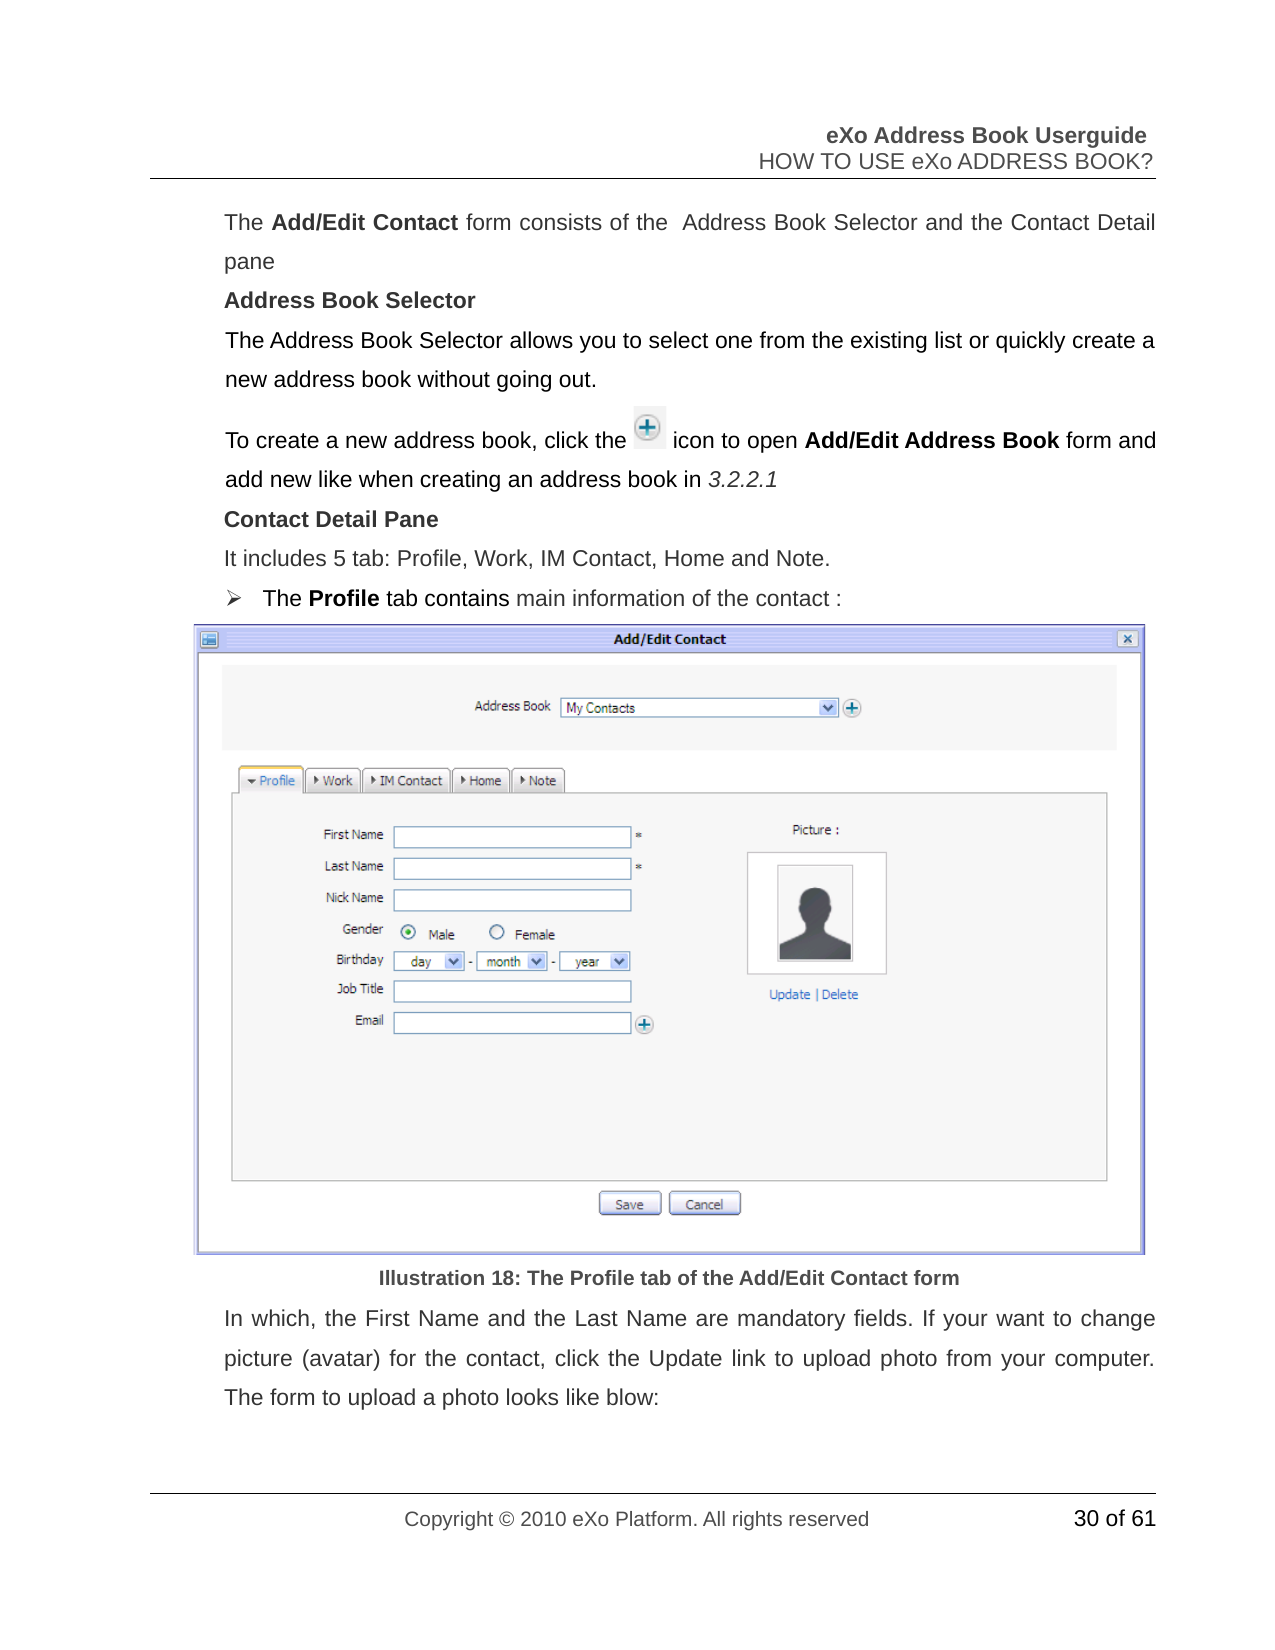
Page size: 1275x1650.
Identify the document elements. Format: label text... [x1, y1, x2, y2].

list The Address Book Selector allows you to select one from the existing list or quickly create a new address book without going out. [187, 327, 1156, 393]
picture [193, 624, 1146, 1255]
text The Add/Edit Contact form consists of the Address Book Selector and the Contact Detail pane [224, 208, 1156, 274]
picture [633, 406, 667, 449]
text In which, the First Name and the Last Name are mandatory fields. If your want to change picture (avatar) for the contact, click the Update link to upload photo from your computer. The form to upload a photo looks like blow: [194, 624, 1156, 1411]
text Address Book Selector [150, 287, 1156, 314]
text Contact Detail Pane [150, 506, 1156, 532]
list To create a new address book, click the icon to open Add/Edit Address Book form and add new like when creating an address book in 3.2.2.1 [187, 406, 1156, 492]
text Illustration 18: The Profile tab of the Add/Edit Contact form [194, 1255, 1145, 1290]
list The Profile tab contains main information of the contact : [225, 584, 1156, 611]
text It includes 5 tab: Profile, Work, IM Contact, Home and Note. [150, 545, 1156, 571]
